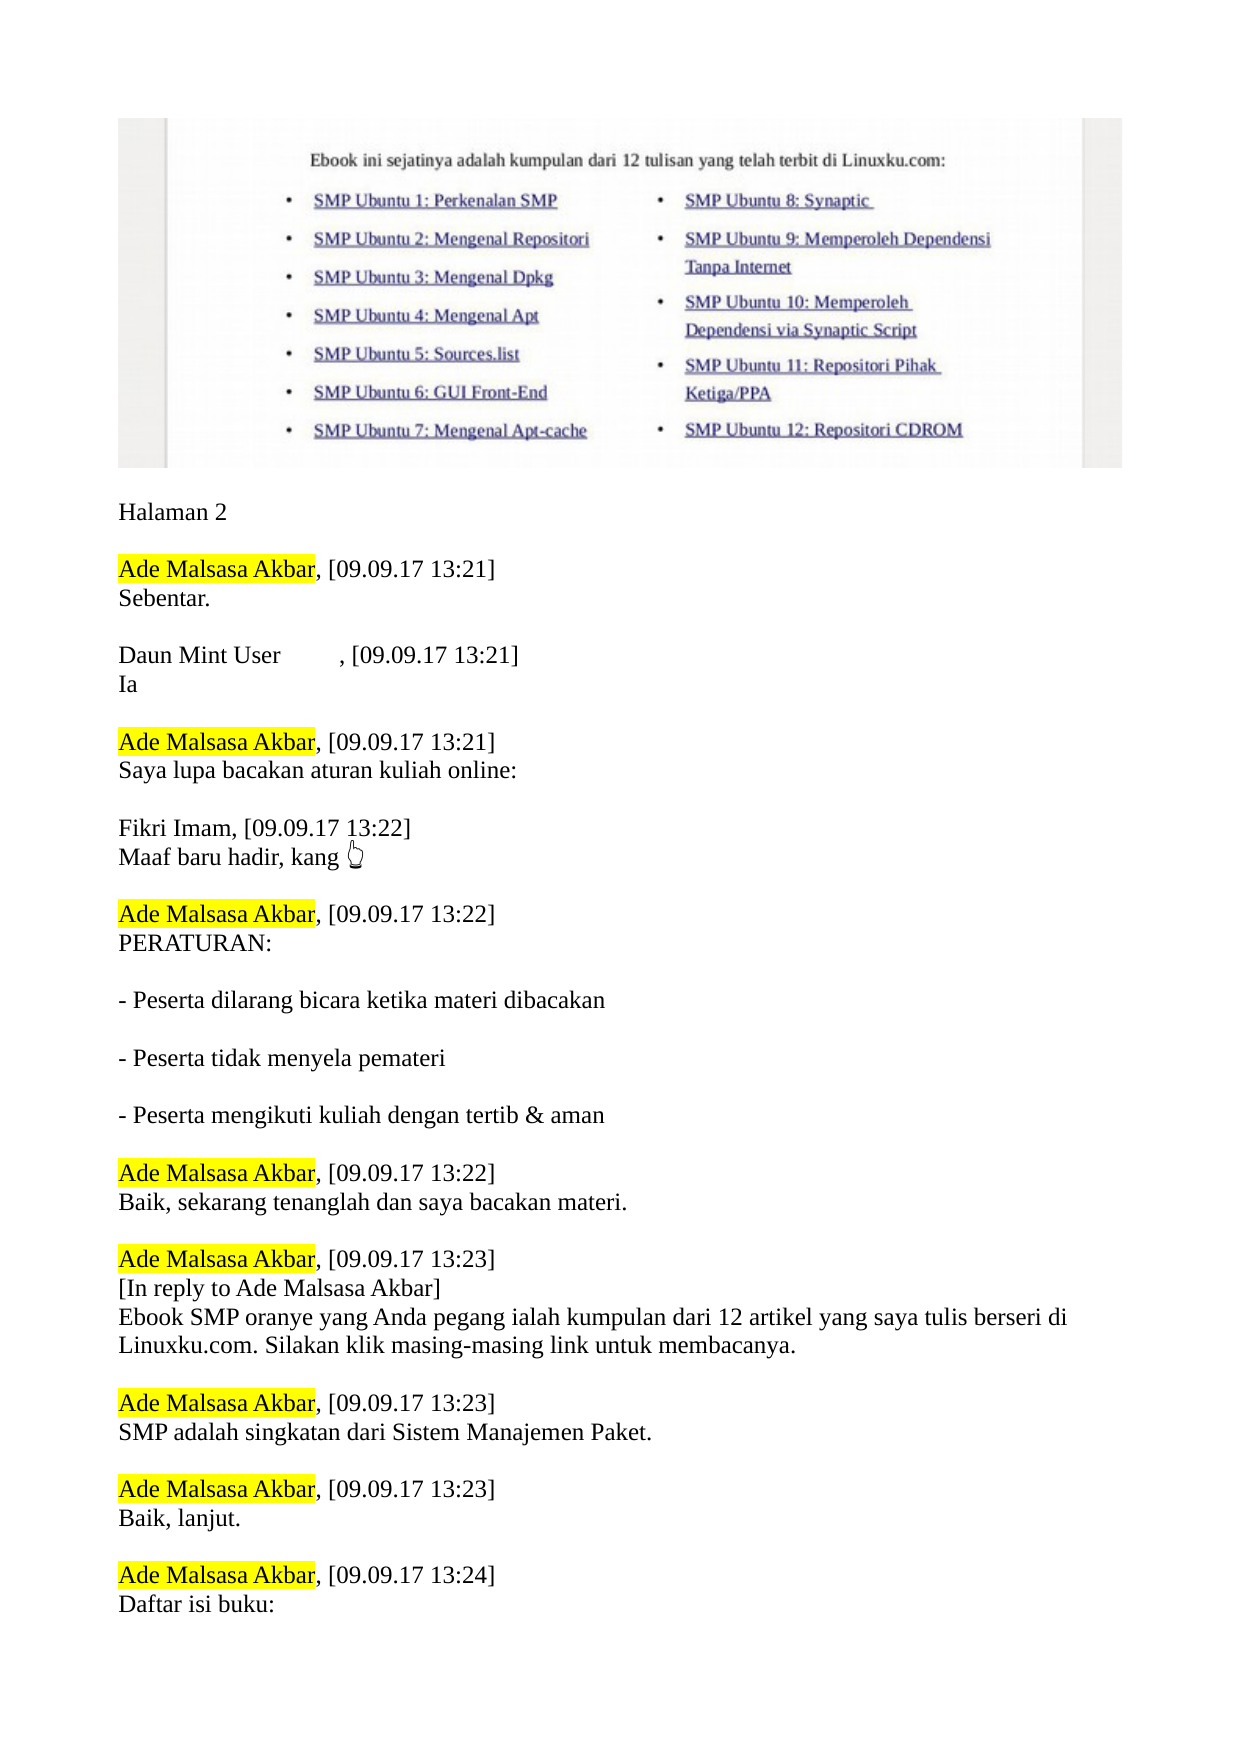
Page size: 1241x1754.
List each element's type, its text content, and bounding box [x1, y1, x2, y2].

text Ebook SMP oranye yang Anda pegang ialah kumpulan dari 12 artikel yang saya tulis berseri di Linuxku.com. Silakan klik masing-masing link untuk membacanya. [118, 1302, 1122, 1359]
text Baik, lanjut. [118, 1503, 1122, 1532]
text - Peserta tidak menyela pemateri [118, 1043, 1122, 1072]
text Daftar isi buku: [118, 1589, 1122, 1618]
text [In reply to Ade Malsasa Akbar] [118, 1273, 1122, 1302]
text Ade Malsasa Akbar, [09.09.17 13:21] [118, 554, 1122, 583]
text Ade Malsasa Akbar, [09.09.17 13:23] [118, 1244, 1122, 1273]
text Ade Malsasa Akbar, [09.09.17 13:24] [118, 1561, 1122, 1589]
text Ade Malsasa Akbar, [09.09.17 13:22] [118, 899, 1122, 928]
text Ade Malsasa Akbar, [09.09.17 13:23] [118, 1388, 1122, 1417]
picture [118, 118, 1123, 468]
text Sebentar. [118, 583, 1122, 612]
text Maaf baru hadir, kang 👆🏼 [118, 842, 1122, 871]
text Halaman 2 [118, 497, 1122, 526]
text - Peserta dilarang bicara ketika materi dibacakan [118, 986, 1122, 1014]
text - Peserta mengikuti kuliah dengan tertib & aman [118, 1101, 1122, 1129]
text Saya lupa bacakan aturan kuliah online: [118, 756, 1122, 784]
text Ade Malsasa Akbar, [09.09.17 13:22] [118, 1158, 1122, 1187]
text Ade Malsasa Akbar, [09.09.17 13:21] [118, 727, 1122, 756]
text PERATURAN: [118, 928, 1122, 957]
text Daun Mint User🍃🍃🍃, [09.09.17 13:21] [118, 641, 1122, 669]
text Ia [118, 669, 1122, 698]
text SMP adalah singkatan dari Sistem Manajemen Paket. [118, 1417, 1122, 1446]
text Baik, sekarang tenanglah dan saya bacakan materi. [118, 1187, 1122, 1216]
text Fikri Imam, [09.09.17 13:22] [118, 813, 1122, 842]
text Ade Malsasa Akbar, [09.09.17 13:23] [118, 1474, 1122, 1503]
